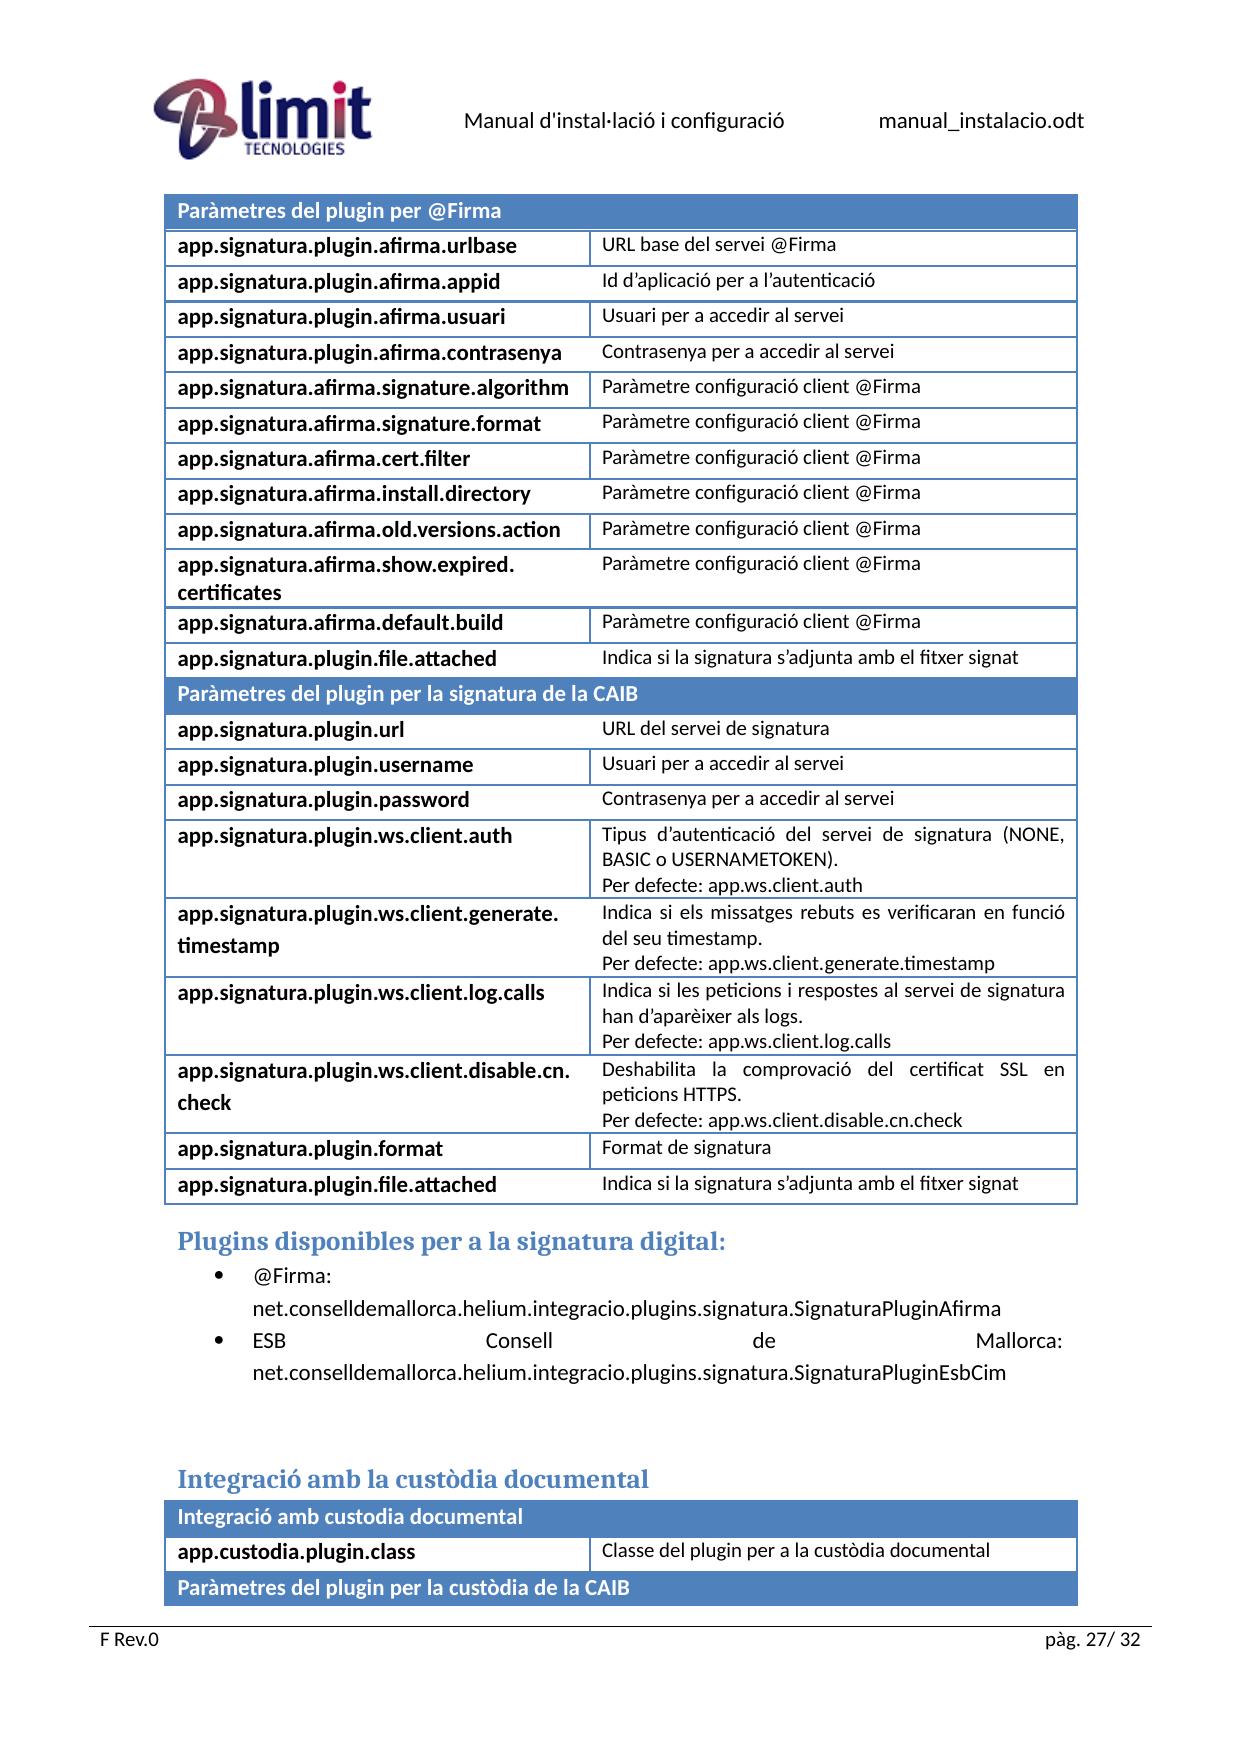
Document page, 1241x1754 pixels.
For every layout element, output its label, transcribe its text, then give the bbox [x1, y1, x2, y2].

table_header Paràmetres del plugin per @Firma [166, 196, 1076, 229]
table_cell URL base del servei @Firma [591, 232, 1076, 265]
table_cell app.signatura.plugin.afirma.contrasenya [166, 338, 590, 371]
table_cell Paràmetres del plugin per la custòdia de la CAIB [166, 1573, 1076, 1606]
table_cell Indica si la signatura s’adjunta amb el fitxer signat [590, 1170, 1076, 1203]
table_cell app.signatura.afirma.install.directory [166, 480, 590, 513]
table_cell Tipus d’autenticació del servei de signatura (NONE, BASIC o USERNAMETOKEN). Per defecte: app.ws.client.auth [591, 821, 1076, 897]
table_cell Paràmetre configuració client @Firma [591, 515, 1076, 548]
table_cell app.signatura.plugin.afirma.urlbase [166, 232, 589, 265]
table_cell app.signatura.afirma.default.build [166, 609, 589, 642]
table_cell app.signatura.plugin.afirma.usuari [166, 303, 589, 336]
table_cell Paràmetre configuració client @Firma [590, 409, 1076, 442]
subtitle Plugins disponibles per a la signatura digital: [177, 1226, 1063, 1257]
list @Firma: net.conselldemallorca.helium.integracio.plugins.signatura.SignaturaPluginAfirma [215, 1262, 1063, 1322]
table_cell app.signatura.afirma.signature.algorithm [166, 373, 589, 407]
table_cell app.custodia.plugin.class [166, 1538, 589, 1571]
table_cell Paràmetre configuració client @Firma [591, 444, 1076, 477]
table_cell app.signatura.plugin.username [166, 750, 589, 783]
table_cell app.signatura.plugin.ws.client.disable.cn. check [166, 1056, 590, 1132]
table_cell app.signatura.plugin.ws.client.log.calls [166, 978, 589, 1054]
table_cell app.signatura.afirma.cert.filter [166, 444, 589, 477]
table_cell Format de signatura [591, 1134, 1076, 1168]
table_cell Usuari per a accedir al servei [591, 303, 1076, 336]
table_cell app.signatura.plugin.password [166, 786, 590, 819]
picture [148, 73, 379, 166]
table_cell Paràmetre configuració client @Firma [591, 609, 1076, 642]
table_cell app.signatura.plugin.format [166, 1134, 589, 1168]
table_cell Classe del plugin per a la custòdia documental [591, 1538, 1076, 1571]
table_header Integració amb custodia documental [166, 1502, 1076, 1535]
table_cell app.signatura.plugin.file.attached [166, 1170, 590, 1203]
table_cell Paràmetres del plugin per la signatura de la CAIB [166, 679, 1076, 713]
table_cell Contrasenya per a accedir al servei [590, 786, 1076, 819]
table_cell app.signatura.plugin.ws.client.generate. timestamp [166, 899, 590, 976]
table_cell Indica si els missatges rebuts es verificaran en funció del seu timestamp. Per defecte: app.ws.client.generate.timestamp [590, 899, 1076, 976]
table_cell Indica si les peticions i respostes al servei de signatura han d’aparèixer als logs. Per defecte: app.ws.client.log.calls [591, 978, 1076, 1054]
table_cell Id d’aplicació per a l’autenticació [590, 267, 1076, 300]
table_cell app.signatura.afirma.show.expired. certificates [166, 550, 590, 606]
table_cell Indica si la signatura s’adjunta amb el fitxer signat [590, 644, 1076, 677]
table_cell Contrasenya per a accedir al servei [590, 338, 1076, 371]
table_cell app.signatura.afirma.signature.format [166, 409, 590, 442]
table_cell Usuari per a accedir al servei [591, 750, 1076, 783]
table_cell app.signatura.plugin.file.attached [166, 644, 590, 677]
list ESB Consell de Mallorca: net.conselldemallorca.helium.integracio.plugins.signatura.SignaturaPluginEsbCim [215, 1326, 1063, 1386]
table_cell app.signatura.plugin.ws.client.auth [166, 821, 589, 897]
table_cell app.signatura.plugin.afirma.appid [166, 267, 590, 300]
table_cell app.signatura.afirma.old.versions.action [166, 515, 589, 548]
subtitle Integració amb la custòdia documental [177, 1464, 1063, 1495]
table_cell app.signatura.plugin.url [166, 715, 590, 748]
table_cell Deshabilita la comprovació del certificat SSL en peticions HTTPS. Per defecte: app.ws.client.disable.cn.check [590, 1056, 1076, 1132]
table_cell Paràmetre configuració client @Firma [591, 373, 1076, 407]
table_cell Paràmetre configuració client @Firma [590, 480, 1076, 513]
table_cell URL del servei de signatura [590, 715, 1076, 748]
table_cell Paràmetre configuració client @Firma [590, 550, 1076, 606]
